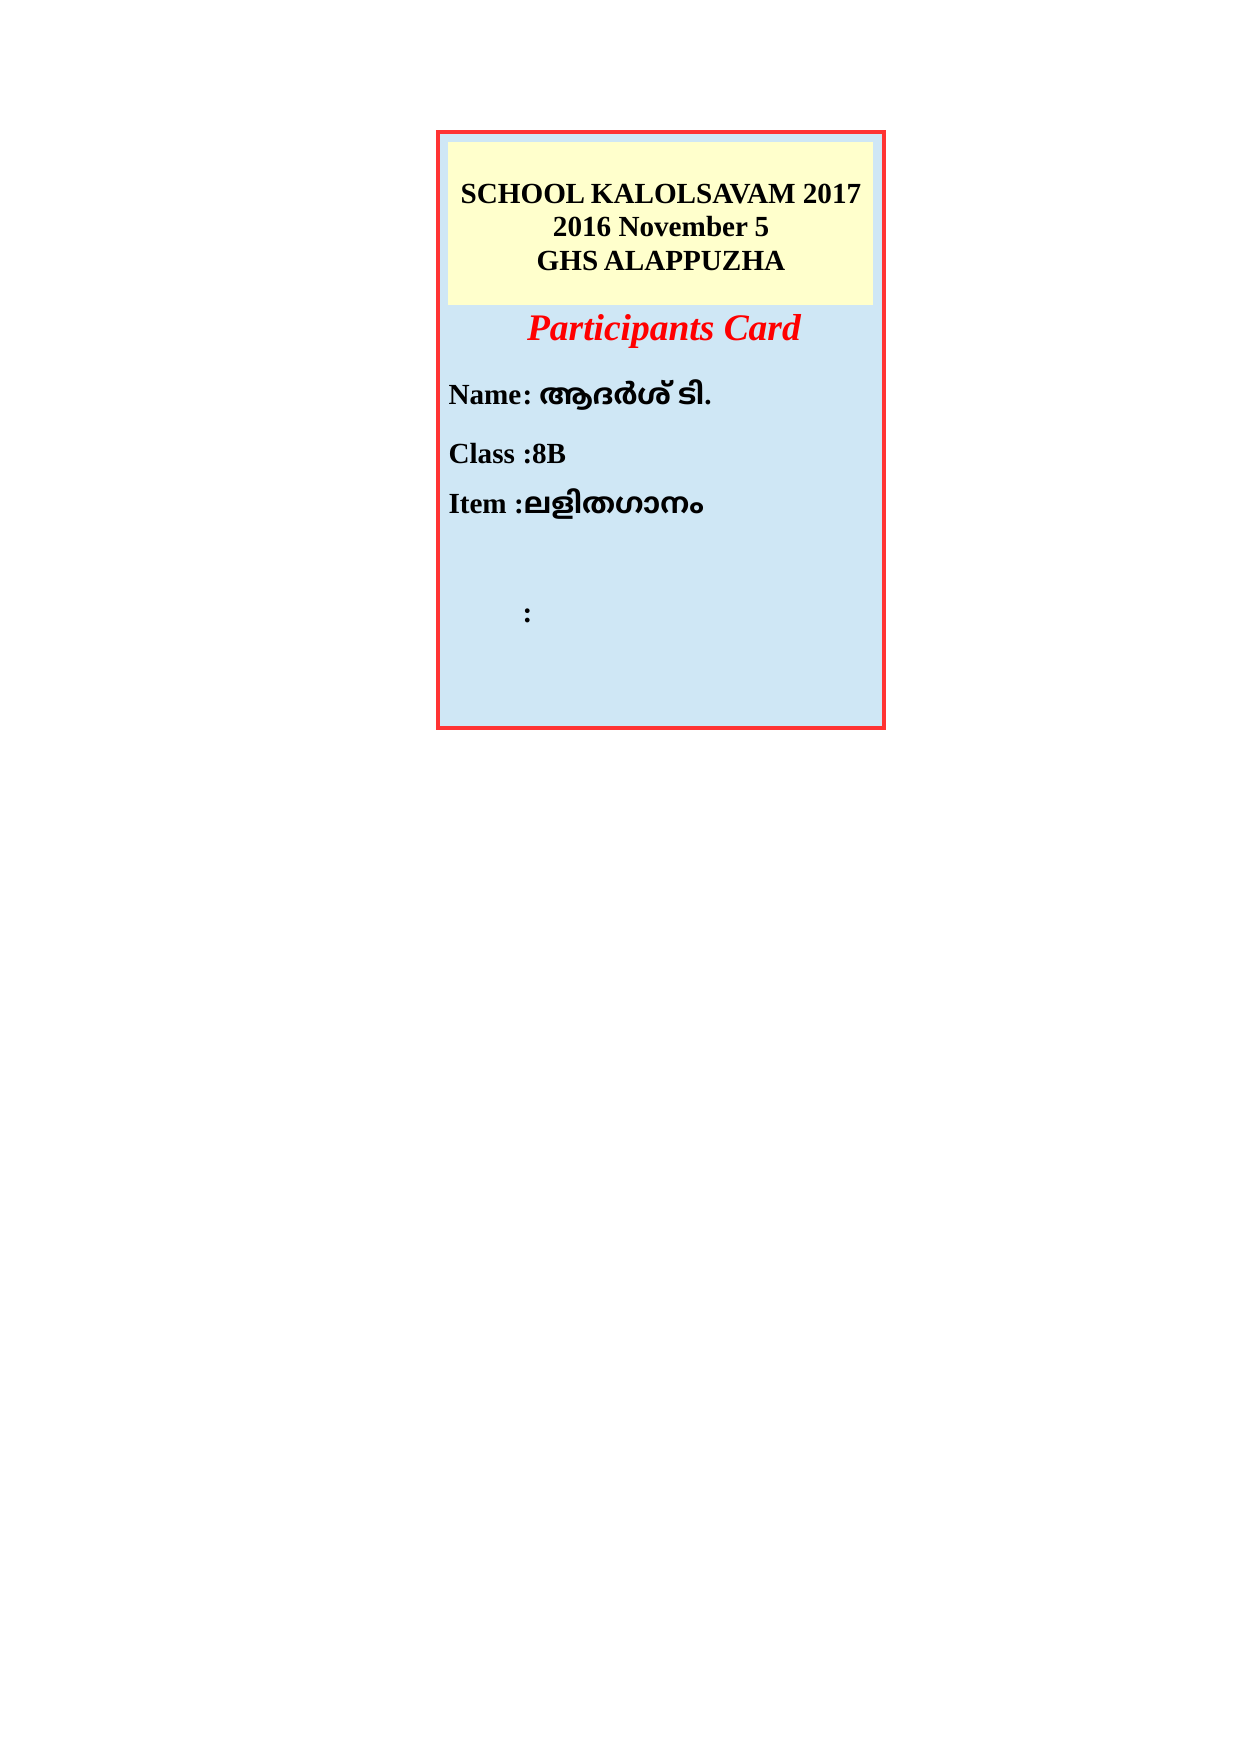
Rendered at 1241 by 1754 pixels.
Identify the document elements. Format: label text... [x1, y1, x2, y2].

text Class :8B [448, 436, 873, 469]
text ­ [118, 118, 1122, 147]
text Participants Card [448, 305, 873, 348]
text Name : ആദര്‍ശ് ടി. [448, 377, 873, 416]
text GHS ALAPPUZHA [448, 243, 873, 277]
text Item :ലളിതഗാനം [448, 486, 873, 526]
text SCHOOL KALOLSAVAM 2017 [448, 176, 873, 209]
text : [448, 595, 873, 629]
text 2016 November 5 [448, 209, 873, 243]
